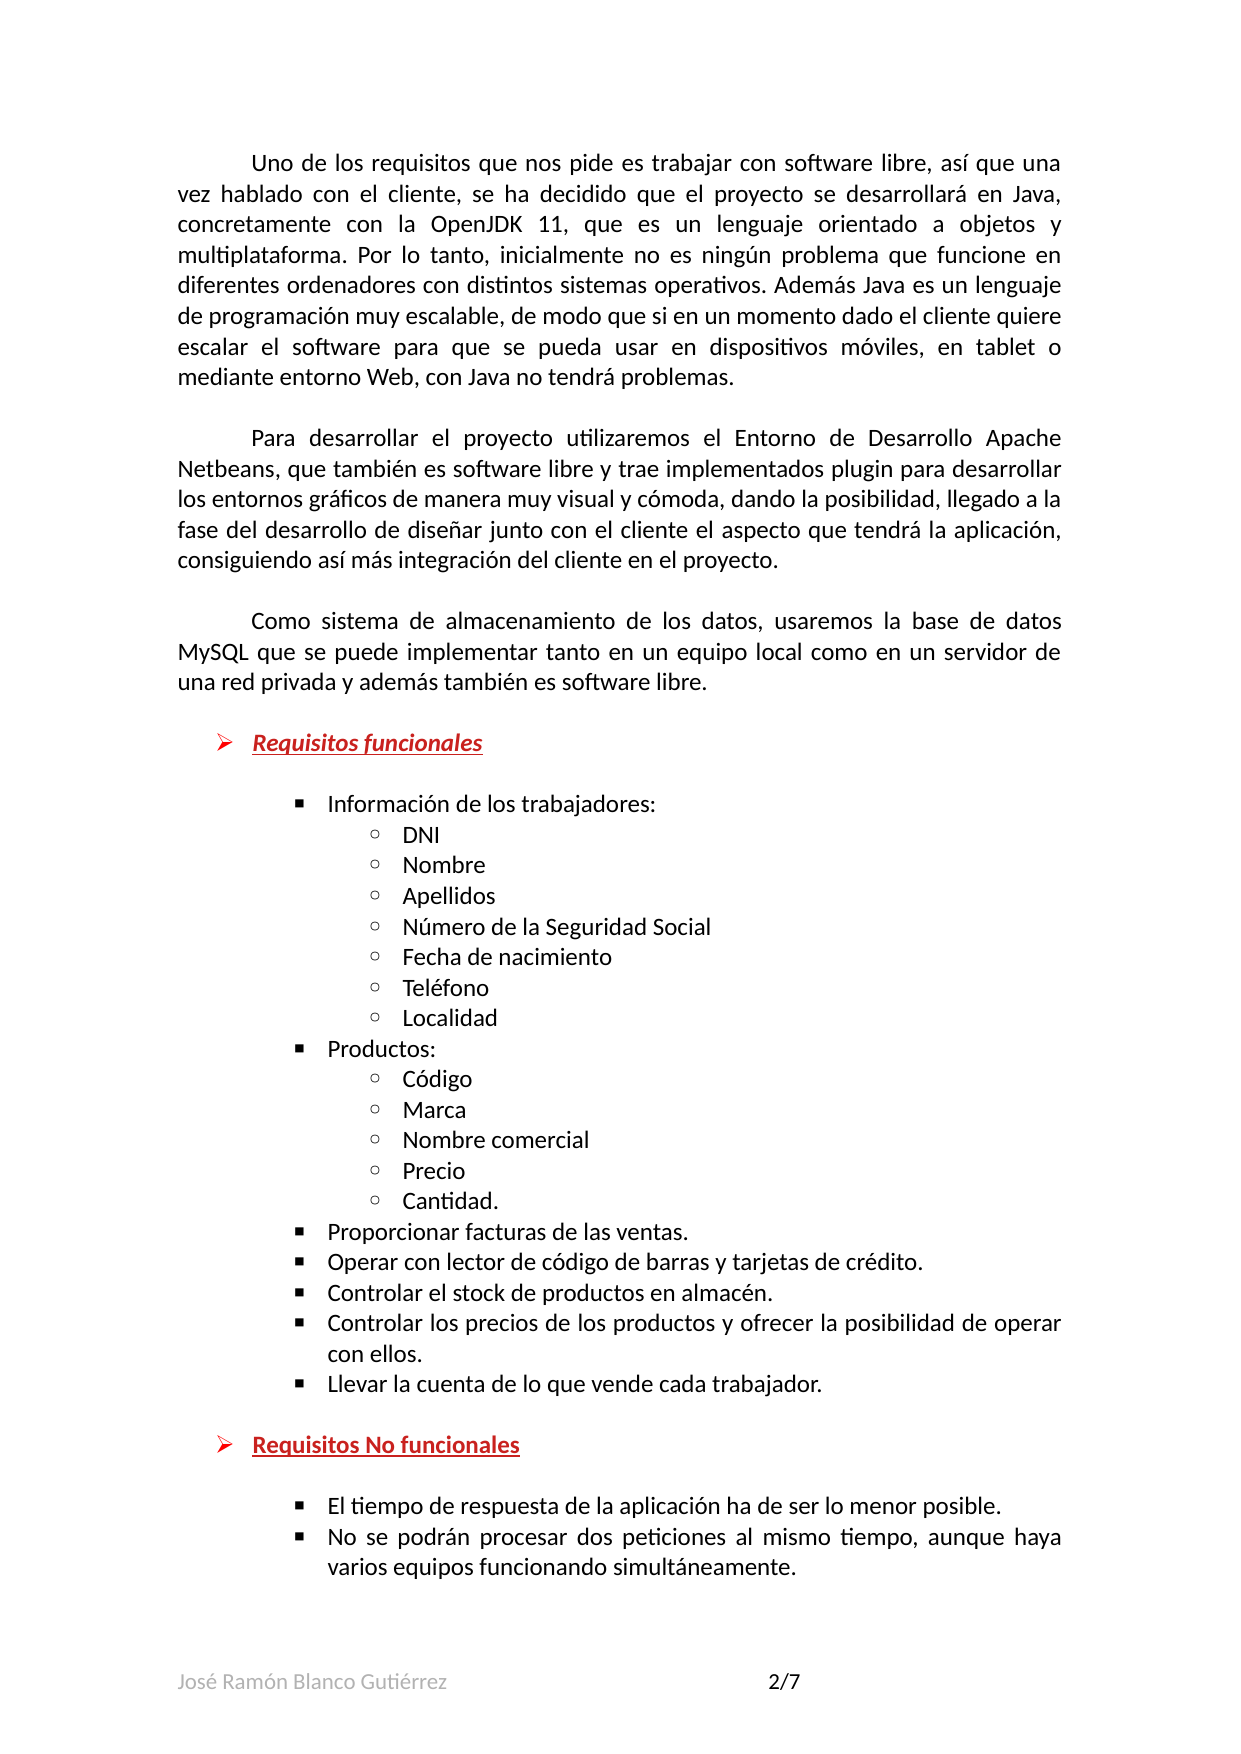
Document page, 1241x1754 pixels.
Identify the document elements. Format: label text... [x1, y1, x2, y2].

list Llevar la cuenta de lo que vende cada trabajador. [290, 1368, 1063, 1399]
list Proporcionar facturas de las ventas. [290, 1216, 1063, 1246]
list Controlar los precios de los productos y ofrecer la posibilidad de operar con ellos. [290, 1307, 1063, 1368]
list Nombre comercial [365, 1124, 1063, 1155]
list Teléfono [365, 972, 1063, 1002]
list El tiempo de respuesta de la aplicación ha de ser lo menor posible. [290, 1491, 1063, 1521]
list Marca [365, 1094, 1063, 1124]
list Operar con lector de código de barras y tarjetas de crédito. [290, 1246, 1063, 1277]
list Precio [365, 1155, 1063, 1185]
list DNI [365, 819, 1063, 849]
list Información de los trabajadores: [290, 788, 1063, 819]
list No se podrán procesar dos peticiones al mismo tiempo, aunque haya varios equipos funcionando simultáneamente. [290, 1521, 1063, 1582]
list Cantidad. [365, 1185, 1063, 1216]
list Nombre [365, 849, 1063, 880]
list Requisitos funcionales [215, 727, 1063, 758]
text Para desarrollar el proyecto utilizaremos el Entorno de Desarrollo Apache Netbeans, que también es software libre y trae implementados plugin para desarrollar los entornos gráficos de manera muy visual y cómoda, dando la posibilidad, llegado a la fase del desarrollo de diseñar junto con el cliente el aspecto que tendrá la aplicación, consiguiendo así más integración del cliente en el proyecto. [177, 422, 1063, 575]
list Controlar el stock de productos en almacén. [290, 1277, 1063, 1307]
list Apellidos [365, 880, 1063, 911]
list Número de la Seguridad Social [365, 911, 1063, 941]
list Localidad [365, 1002, 1063, 1033]
list Requisitos No funcionales [215, 1429, 1063, 1460]
list Productos: [290, 1033, 1063, 1063]
list Código [365, 1063, 1063, 1094]
text Como sistema de almacenamiento de los datos, usaremos la base de datos MySQL que se puede implementar tanto en un equipo local como en un servidor de una red privada y además también es software libre. [177, 605, 1063, 697]
list Fecha de nacimiento [365, 941, 1063, 972]
text Uno de los requisitos que nos pide es trabajar con software libre, así que una vez hablado con el cliente, se ha decidido que el proyecto se desarrollará en Java, concretamente con la OpenJDK 11, que es un lenguaje orientado a objetos y multiplataforma. Por lo tanto, inicialmente no es ningún problema que funcione en diferentes ordenadores con distintos sistemas operativos. Además Java es un lenguaje de programación muy escalable, de modo que si en un momento dado el cliente quiere escalar el software para que se pueda usar en dispositivos móviles, en tablet o mediante entorno Web, con Java no tendrá problemas. [177, 148, 1063, 392]
